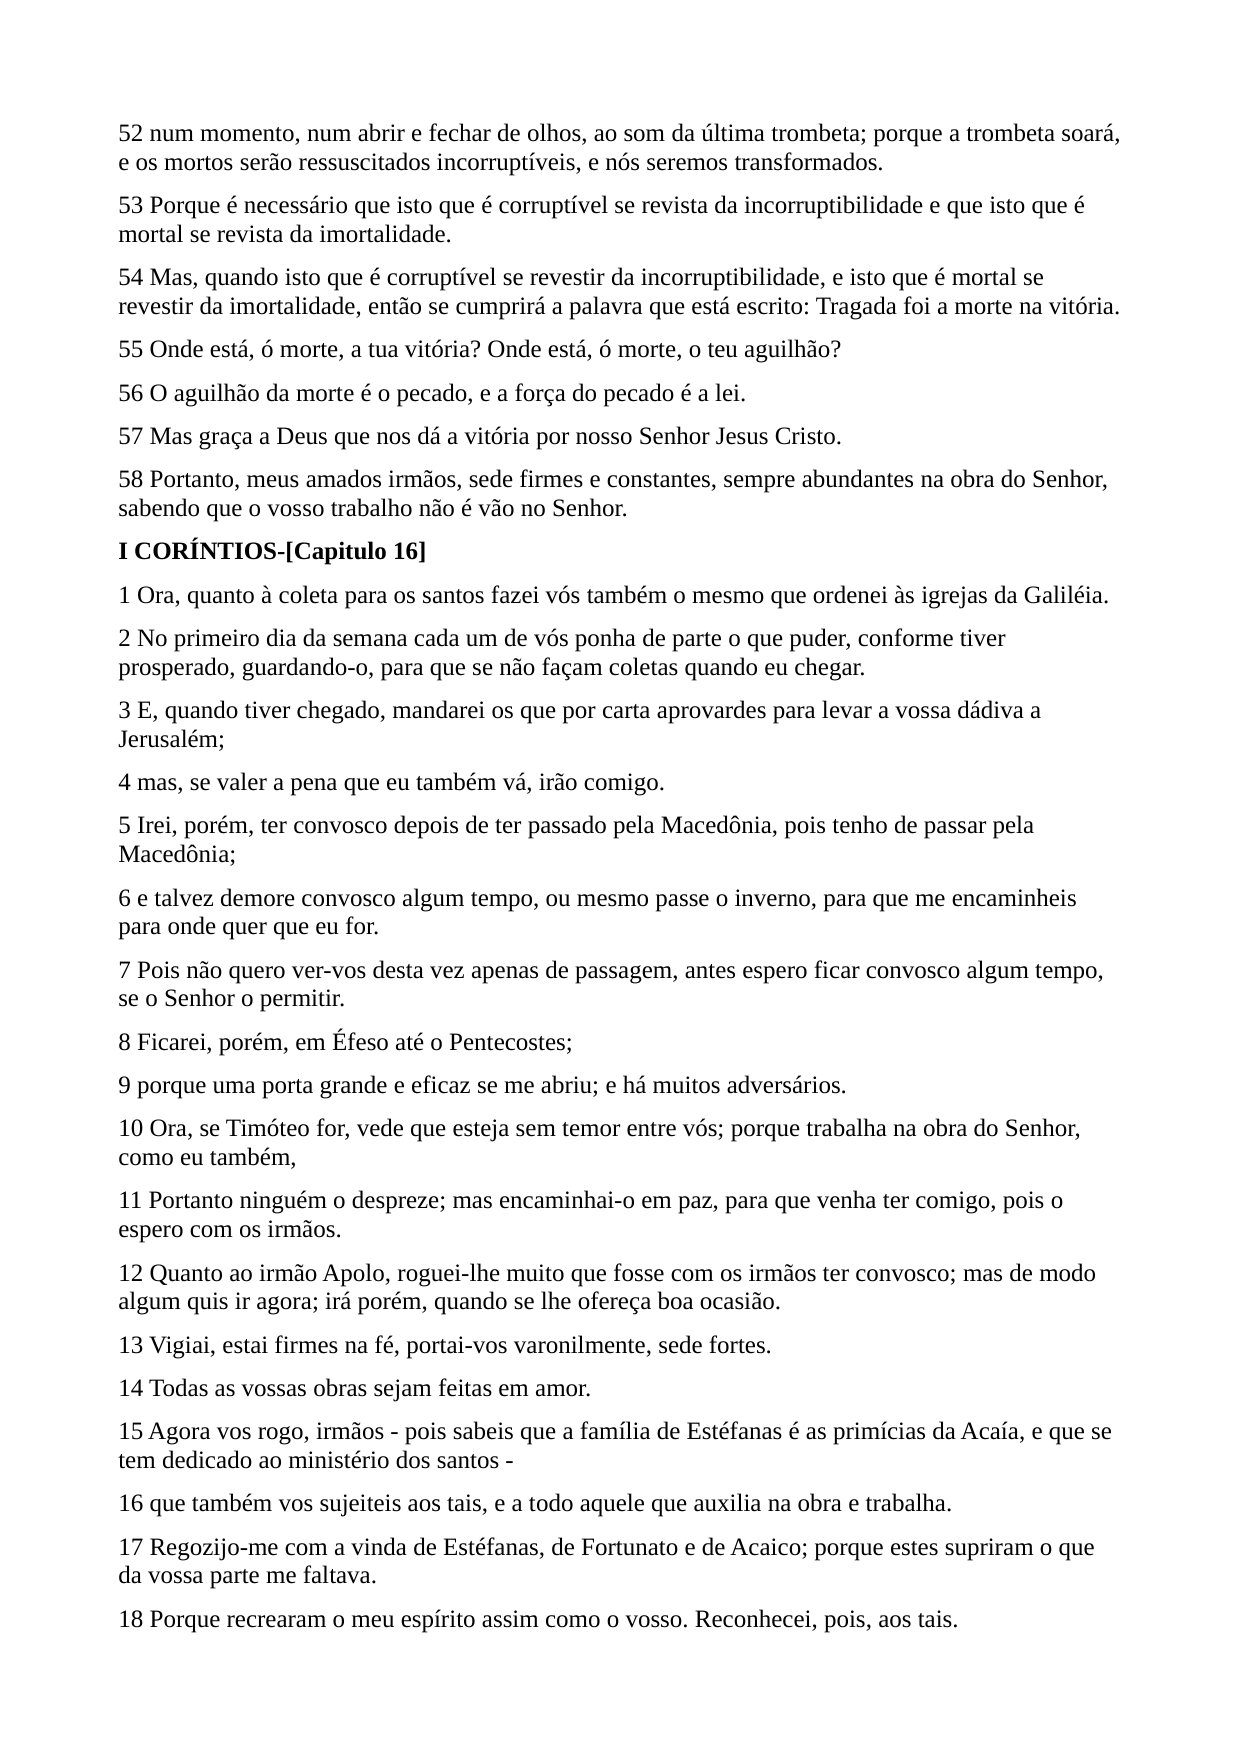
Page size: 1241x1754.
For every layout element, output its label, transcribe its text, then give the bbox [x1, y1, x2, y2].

text 2 No primeiro dia da semana cada um de vós ponha de parte o que puder, conforme tiver prosperado, guardando-o, para que se não façam coletas quando eu chegar. [118, 623, 1122, 681]
text 8 Ficarei, porém, em Éfeso até o Pentecostes; [118, 1027, 1122, 1056]
text 18 Porque recrearam o meu espírito assim como o vosso. Reconhecei, pois, aos tais. [118, 1604, 1122, 1633]
text 3 E, quando tiver chegado, mandarei os que por carta aprovardes para levar a vossa dádiva a Jerusalém; [118, 695, 1122, 753]
text 55 Onde está, ó morte, a tua vitória? Onde está, ó morte, o teu aguilhão? [118, 334, 1122, 363]
text 11 Portanto ninguém o despreze; mas encaminhai-o em paz, para que venha ter comigo, pois o espero com os irmãos. [118, 1186, 1122, 1243]
text 57 Mas graça a Deus que nos dá a vitória por nosso Senhor Jesus Cristo. [118, 421, 1122, 450]
text 53 Porque é necessário que isto que é corruptível se revista da incorruptibilidade e que isto que é mortal se revista da imortalidade. [118, 190, 1122, 248]
text 12 Quanto ao irmão Apolo, roguei-lhe muito que fosse com os irmãos ter convosco; mas de modo algum quis ir agora; irá porém, quando se lhe ofereça boa ocasião. [118, 1258, 1122, 1315]
text 7 Pois não quero ver-vos desta vez apenas de passagem, antes espero ficar convosco algum tempo, se o Senhor o permitir. [118, 955, 1122, 1012]
text 4 mas, se valer a pena que eu também vá, irão comigo. [118, 767, 1122, 796]
text 54 Mas, quando isto que é corruptível se revestir da incorruptibilidade, e isto que é mortal se revestir da imortalidade, então se cumprirá a palavra que está escrito: Tragada foi a morte na vitória. [118, 262, 1122, 320]
text 56 O aguilhão da morte é o pecado, e a força do pecado é a lei. [118, 378, 1122, 406]
text I CORÍNTIOS-[Capitulo 16] [118, 536, 1122, 565]
text 6 e talvez demore convosco algum tempo, ou mesmo passe o inverno, para que me encaminheis para onde quer que eu for. [118, 883, 1122, 940]
text 9 porque uma porta grande e eficaz se me abriu; e há muitos adversários. [118, 1070, 1122, 1099]
text 14 Todas as vossas obras sejam feitas em amor. [118, 1373, 1122, 1402]
text 10 Ora, se Timóteo for, vede que esteja sem temor entre vós; porque trabalha na obra do Senhor, como eu também, [118, 1113, 1122, 1171]
text 13 Vigiai, estai firmes na fé, portai-vos varonilmente, sede fortes. [118, 1330, 1122, 1358]
text 17 Regozijo-me com a vinda de Estéfanas, de Fortunato e de Acaico; porque estes supriram o que da vossa parte me faltava. [118, 1532, 1122, 1589]
text 52 num momento, num abrir e fechar de olhos, ao som da última trombeta; porque a trombeta soará, e os mortos serão ressuscitados incorruptíveis, e nós seremos transformados. [118, 118, 1122, 176]
text 16 que também vos sujeiteis aos tais, e a todo aquele que auxilia na obra e trabalha. [118, 1488, 1122, 1517]
text 1 Ora, quanto à coleta para os santos fazei vós também o mesmo que ordenei às igrejas da Galiléia. [118, 580, 1122, 608]
text 15 Agora vos rogo, irmãos - pois sabeis que a família de Estéfanas é as primícias da Acaía, e que se tem dedicado ao ministério dos santos - [118, 1416, 1122, 1474]
text 5 Irei, porém, ter convosco depois de ter passado pela Macedônia, pois tenho de passar pela Macedônia; [118, 811, 1122, 868]
text 58 Portanto, meus amados irmãos, sede firmes e constantes, sempre abundantes na obra do Senhor, sabendo que o vosso trabalho não é vão no Senhor. [118, 464, 1122, 522]
